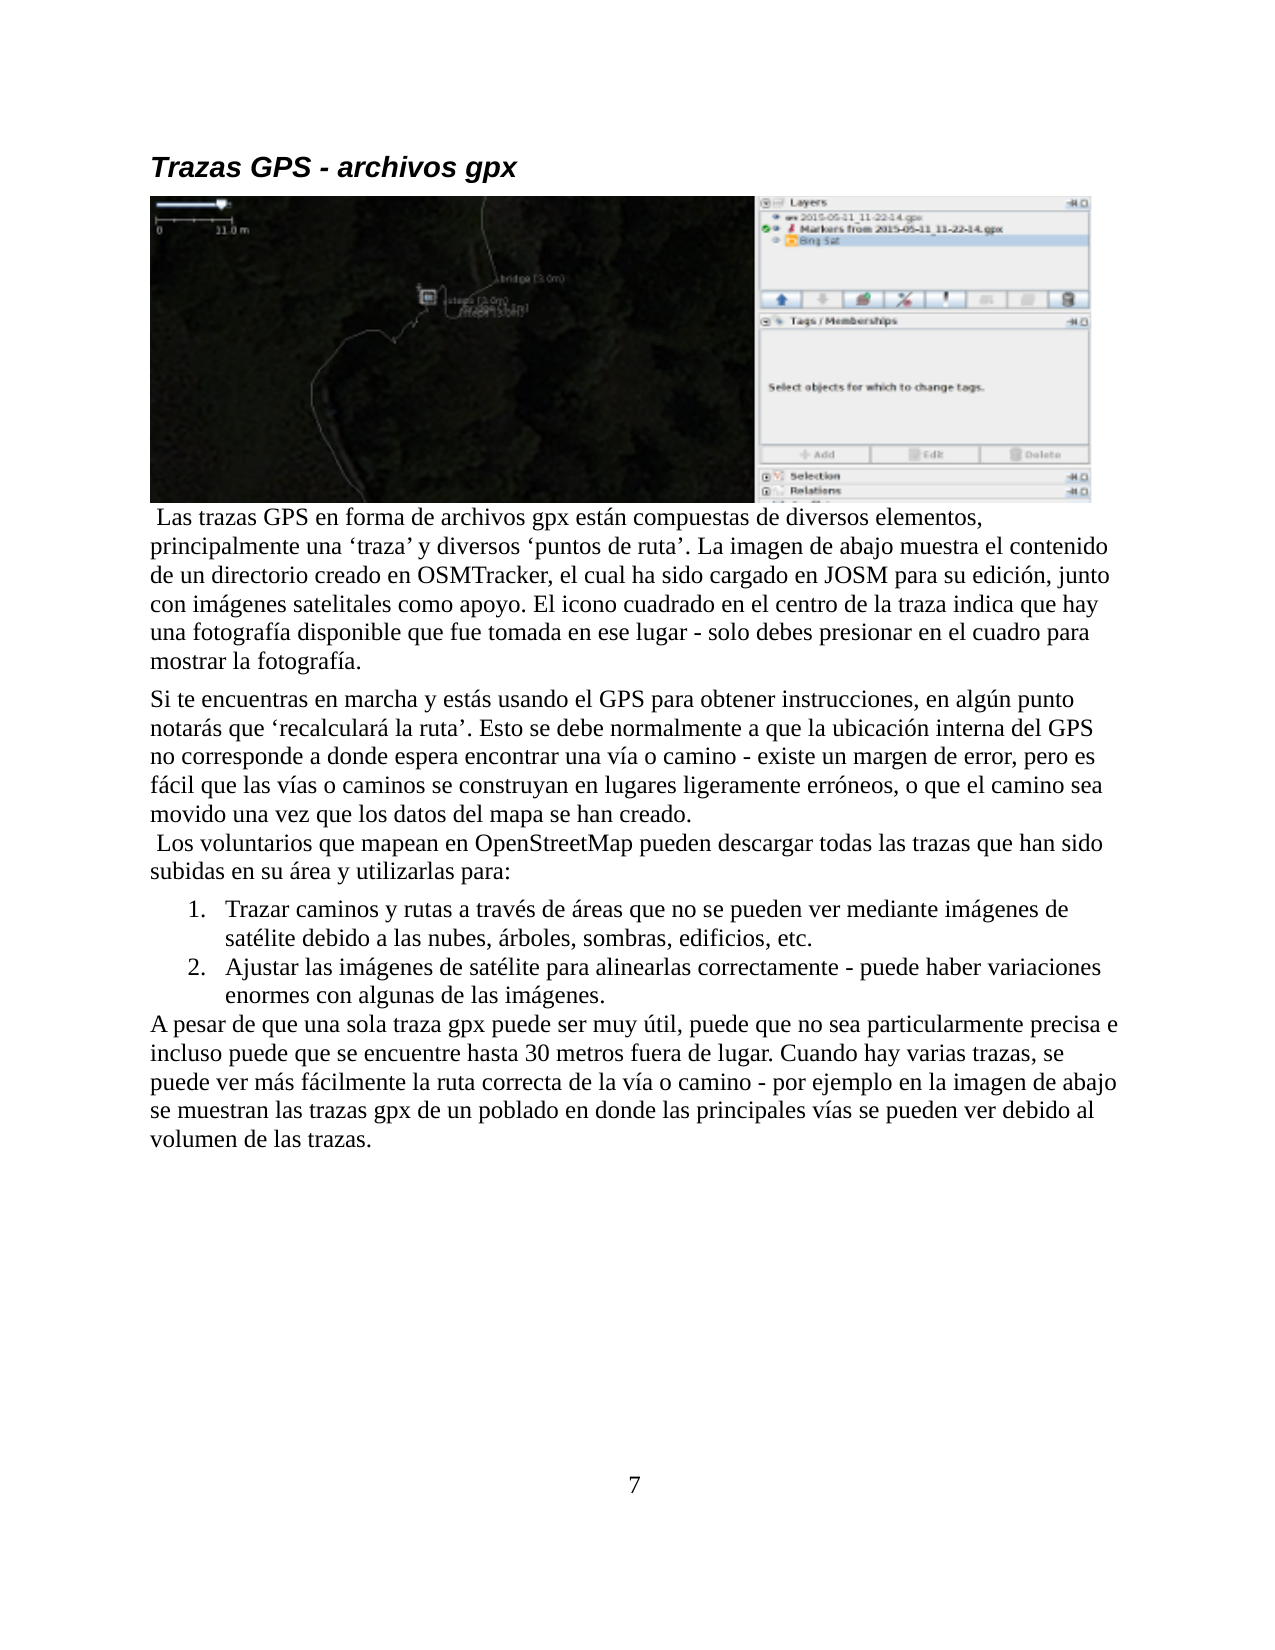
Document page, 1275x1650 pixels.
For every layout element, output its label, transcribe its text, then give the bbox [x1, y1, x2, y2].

list Trazar caminos y rutas a través de áreas que no se pueden ver mediante imágenes de satélite debido a las nubes, árboles, sombras, edificios, etc. [187, 894, 1125, 952]
list Ajustar las imágenes de satélite para alinearlas correctamente - puede haber variaciones enormes con algunas de las imágenes. [187, 952, 1125, 1009]
text A pesar de que una sola traza gpx puede ser muy útil, puede que no sea particularmente precisa e incluso puede que se encuentre hasta 30 metros fuera de lugar. Cuando hay varias trazas, se puede ver más fácilmente la ruta correcta de la vía o camino - por ejemplo en la imagen de abajo se muestran las trazas gpx de un poblado en donde las principales vías se pueden ver debido al volumen de las trazas. [150, 1009, 1125, 1153]
picture [150, 196, 1092, 503]
text Si te encuentras en marcha y estás usando el GPS para obtener instrucciones, en algún punto notarás que ‘recalculará la ruta’. Esto se debe normalmente a que la ubicación interna del GPS no corresponde a donde espera encontrar una vía o camino - existe un margen de error, pero es fácil que las vías o caminos se construyan en lugares ligeramente erróneos, o que el camino sea movido una vez que los datos del mapa se han creado. Los voluntarios que mapean en OpenStreetMap pueden descargar todas las trazas que han sido subidas en su área y utilizarlas para: [150, 684, 1125, 885]
text Las trazas GPS en forma de archivos gpx están compuestas de diversos elementos, principalmente una ‘traza’ y diversos ‘puntos de ruta’. La imagen de abajo muestra el contenido de un directorio creado en OSMTracker, el cual ha sido cargado en JOSM para su edición, junto con imágenes satelitales como apoyo. El icono cuadrado en el centro de la traza indica que hay una fotografía disponible que fue tomada en ese lugar - solo debes presionar en el cuadro para mostrar la fotografía. [150, 196, 1125, 675]
subtitle Trazas GPS - archivos gpx [150, 150, 1125, 183]
